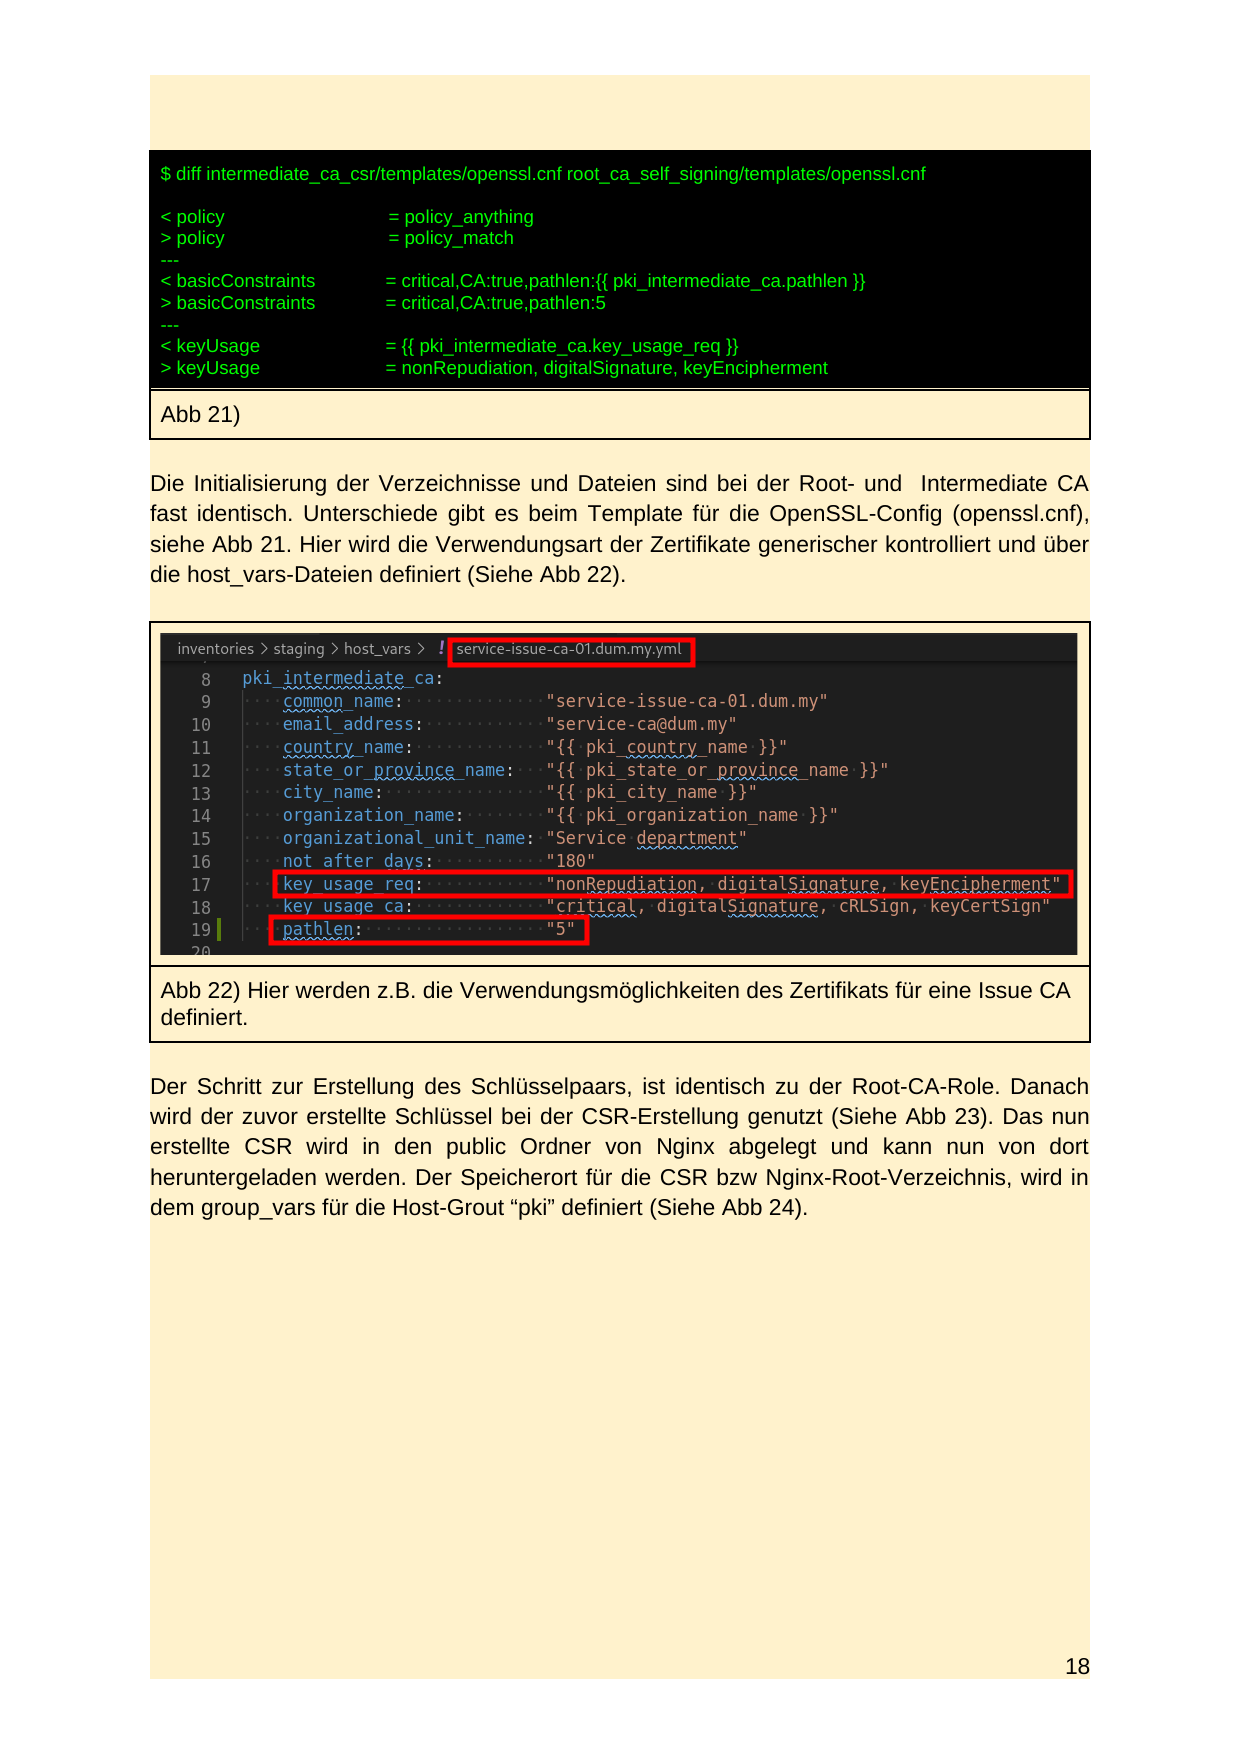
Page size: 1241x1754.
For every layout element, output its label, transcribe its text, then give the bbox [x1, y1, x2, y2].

table_cell Abb 22) Hier werden z.B. die Verwendungsmöglichkeiten des Zertifikats für eine Issue CA definiert. [151, 967, 1089, 1041]
text Der Schritt zur Erstellung des Schlüsselpaars, ist identisch zu der Root-CA-Role. Danach wird der zuvor erstellte Schlüssel bei der CSR-Erstellung genutzt (Siehe Abb 23). Das nun erstellte CSR wird in den public Ordner von Nginx abgelegt und kann nun von dort heruntergeladen werden. Der Speicherort für die CSR bzw Nginx-Root-Verzeichnis, wird in dem group_vars für die Host-Grout “pki” definiert (Siehe Abb 24). [150, 1073, 1090, 1220]
table_cell Abb 21) [151, 391, 1089, 438]
picture [160, 633, 1078, 955]
table_header [151, 623, 1089, 965]
table_header $ diff intermediate_ca_csr/templates/openssl.cnf root_ca_self_signing/templates/openssl.cnf < policy = policy_anything > policy = policy_match --- < basicConstraints = critical,CA:true,pathlen:{{ pki_intermediate_ca.pathlen }} > basicConstraints = critical,CA:true,pathlen:5 --- < keyUsage = {{ pki_intermediate_ca.key_usage_req }} > keyUsage = nonRepudiation, digitalSignature, keyEncipherment [151, 152, 1089, 388]
text Die Initialisierung der Verzeichnisse und Dateien sind bei der Root- und Intermediate CA fast identisch. Unterschiede gibt es beim Template für die OpenSSL-Config (openssl.cnf), siehe Abb 21. Hier wird die Verwendungsart der Zertifikate generischer kontrolliert und über die host_vars-Dateien definiert (Siehe Abb 22). [150, 470, 1090, 587]
